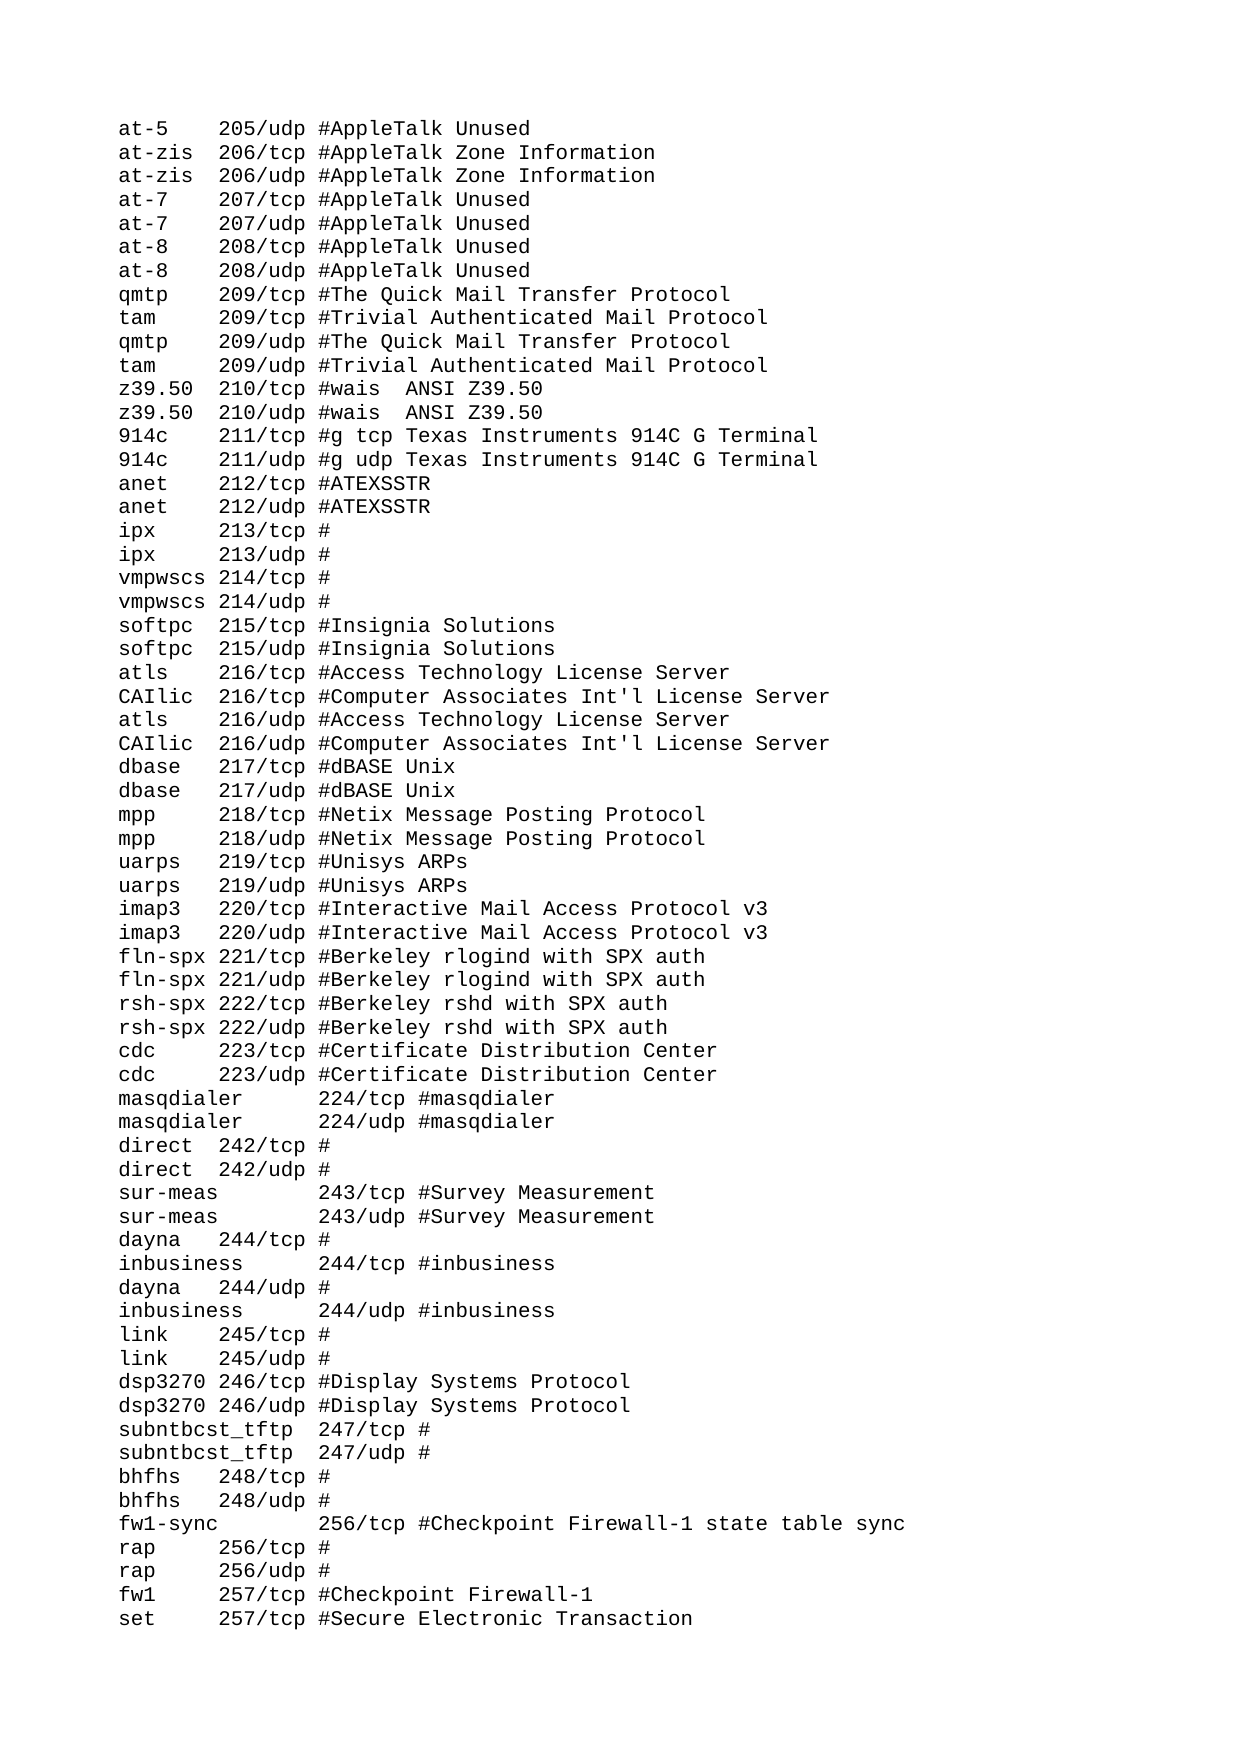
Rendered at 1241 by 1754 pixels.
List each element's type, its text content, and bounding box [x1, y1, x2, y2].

text subntbcst_tftp 247/udp # [118, 1442, 1122, 1466]
text atls 216/tcp #Access Technology License Server [118, 662, 1122, 686]
text imap3 220/udp #Interactive Mail Access Protocol v3 [118, 922, 1122, 946]
text masqdialer 224/tcp #masqdialer [118, 1088, 1122, 1111]
text CAIlic 216/udp #Computer Associates Int'l License Server [118, 733, 1122, 757]
text cdc 223/udp #Certificate Distribution Center [118, 1064, 1122, 1088]
text tam 209/udp #Trivial Authenticated Mail Protocol [118, 354, 1122, 378]
text direct 242/udp # [118, 1158, 1122, 1182]
text z39.50 210/tcp #wais ANSI Z39.50 [118, 378, 1122, 402]
text qmtp 209/udp #The Quick Mail Transfer Protocol [118, 331, 1122, 354]
text direct 242/tcp # [118, 1135, 1122, 1158]
text anet 212/udp #ATEXSSTR [118, 496, 1122, 520]
text fw1-sync 256/tcp #Checkpoint Firewall-1 state table sync [118, 1513, 1122, 1537]
text bhfhs 248/udp # [118, 1489, 1122, 1513]
text cdc 223/tcp #Certificate Distribution Center [118, 1040, 1122, 1064]
text ipx 213/tcp # [118, 520, 1122, 544]
text rsh-spx 222/udp #Berkeley rshd with SPX auth [118, 1017, 1122, 1040]
text dbase 217/udp #dBASE Unix [118, 780, 1122, 804]
text sur-meas 243/udp #Survey Measurement [118, 1206, 1122, 1229]
text subntbcst_tftp 247/tcp # [118, 1419, 1122, 1442]
text inbusiness 244/tcp #inbusiness [118, 1253, 1122, 1277]
text softpc 215/udp #Insignia Solutions [118, 638, 1122, 662]
text qmtp 209/tcp #The Quick Mail Transfer Protocol [118, 284, 1122, 307]
text anet 212/tcp #ATEXSSTR [118, 473, 1122, 496]
text fln-spx 221/tcp #Berkeley rlogind with SPX auth [118, 946, 1122, 969]
text mpp 218/udp #Netix Message Posting Protocol [118, 827, 1122, 851]
text at-7 207/tcp #AppleTalk Unused [118, 189, 1122, 213]
text inbusiness 244/udp #inbusiness [118, 1300, 1122, 1324]
text vmpwscs 214/udp # [118, 591, 1122, 615]
text bhfhs 248/tcp # [118, 1466, 1122, 1489]
text masqdialer 224/udp #masqdialer [118, 1111, 1122, 1135]
text dayna 244/udp # [118, 1277, 1122, 1300]
text set 257/tcp #Secure Electronic Transaction [118, 1608, 1122, 1631]
text dayna 244/tcp # [118, 1229, 1122, 1253]
text softpc 215/tcp #Insignia Solutions [118, 615, 1122, 638]
text 914c 211/tcp #g tcp Texas Instruments 914C G Terminal [118, 426, 1122, 449]
text dbase 217/tcp #dBASE Unix [118, 757, 1122, 780]
text tam 209/tcp #Trivial Authenticated Mail Protocol [118, 307, 1122, 331]
text vmpwscs 214/tcp # [118, 567, 1122, 591]
text link 245/tcp # [118, 1324, 1122, 1348]
text at-8 208/tcp #AppleTalk Unused [118, 236, 1122, 260]
text uarps 219/udp #Unisys ARPs [118, 875, 1122, 898]
text imap3 220/tcp #Interactive Mail Access Protocol v3 [118, 898, 1122, 922]
text fln-spx 221/udp #Berkeley rlogind with SPX auth [118, 969, 1122, 993]
text dsp3270 246/udp #Display Systems Protocol [118, 1395, 1122, 1419]
text CAIlic 216/tcp #Computer Associates Int'l License Server [118, 686, 1122, 709]
text rap 256/udp # [118, 1561, 1122, 1584]
text uarps 219/tcp #Unisys ARPs [118, 851, 1122, 875]
text rap 256/tcp # [118, 1537, 1122, 1561]
text dsp3270 246/tcp #Display Systems Protocol [118, 1371, 1122, 1395]
text link 245/udp # [118, 1348, 1122, 1371]
text at-zis 206/udp #AppleTalk Zone Information [118, 165, 1122, 189]
text at-5 205/udp #AppleTalk Unused [118, 118, 1122, 142]
text 914c 211/udp #g udp Texas Instruments 914C G Terminal [118, 449, 1122, 473]
text ipx 213/udp # [118, 544, 1122, 567]
text sur-meas 243/tcp #Survey Measurement [118, 1182, 1122, 1206]
text at-zis 206/tcp #AppleTalk Zone Information [118, 142, 1122, 165]
text at-7 207/udp #AppleTalk Unused [118, 213, 1122, 236]
text atls 216/udp #Access Technology License Server [118, 709, 1122, 733]
text rsh-spx 222/tcp #Berkeley rshd with SPX auth [118, 993, 1122, 1017]
text at-8 208/udp #AppleTalk Unused [118, 260, 1122, 284]
text z39.50 210/udp #wais ANSI Z39.50 [118, 402, 1122, 426]
text mpp 218/tcp #Netix Message Posting Protocol [118, 804, 1122, 827]
text fw1 257/tcp #Checkpoint Firewall-1 [118, 1584, 1122, 1608]
